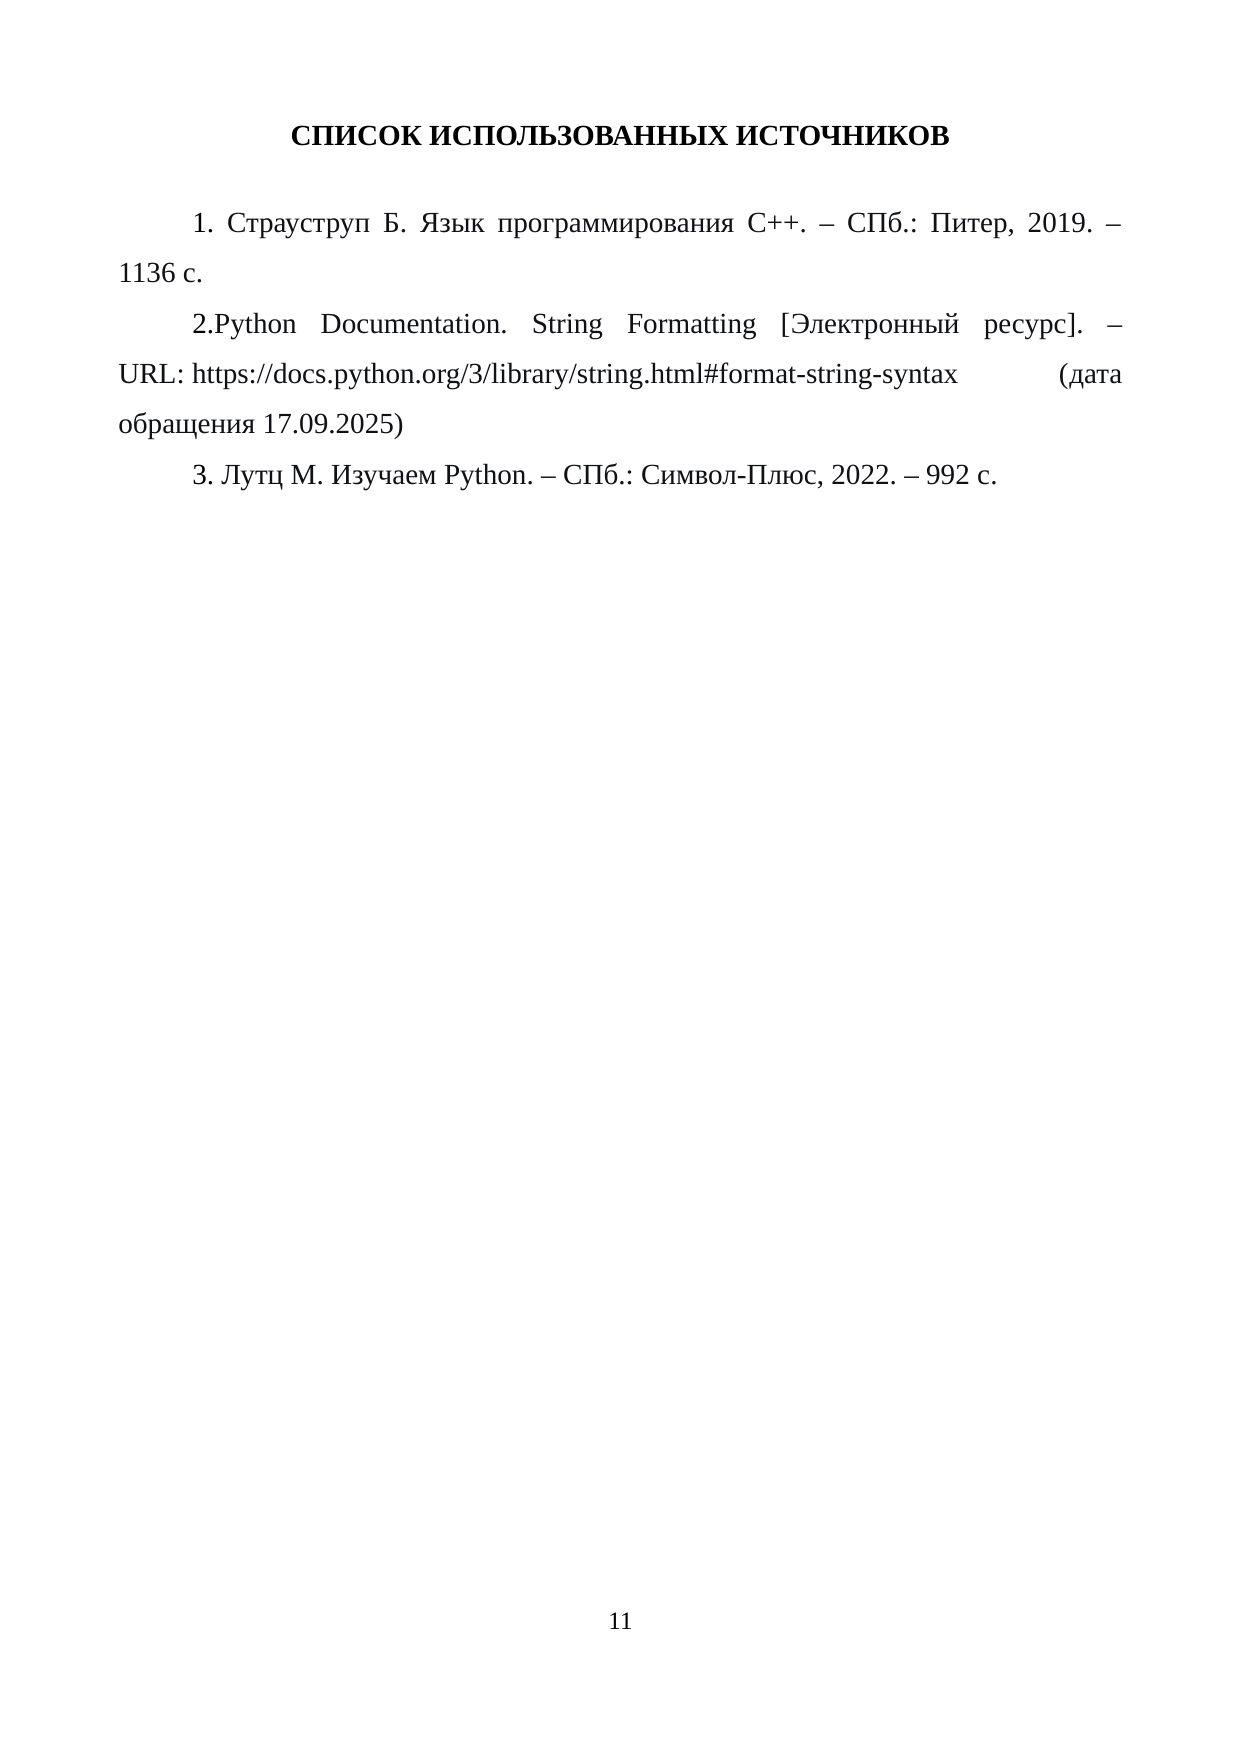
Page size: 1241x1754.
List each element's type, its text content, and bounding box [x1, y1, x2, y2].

text 1. Страуструп Б. Язык программирования C++. – СПб.: Питер, 2019. – 1136 с. [118, 205, 1122, 289]
subtitle СПИСОК ИСПОЛЬЗОВАННЫХ ИСТОЧНИКОВ [118, 118, 1122, 152]
text 2.Python Documentation. String Formatting [Электронный ресурс]. – URL: https://docs.python.org/3/library/string.html#format-string-syntax (дата обращения 17.09.2025) [118, 306, 1122, 440]
text 3. Лутц М. Изучаем Python. – СПб.: Символ-Плюс, 2022. – 992 с. [118, 457, 1122, 490]
